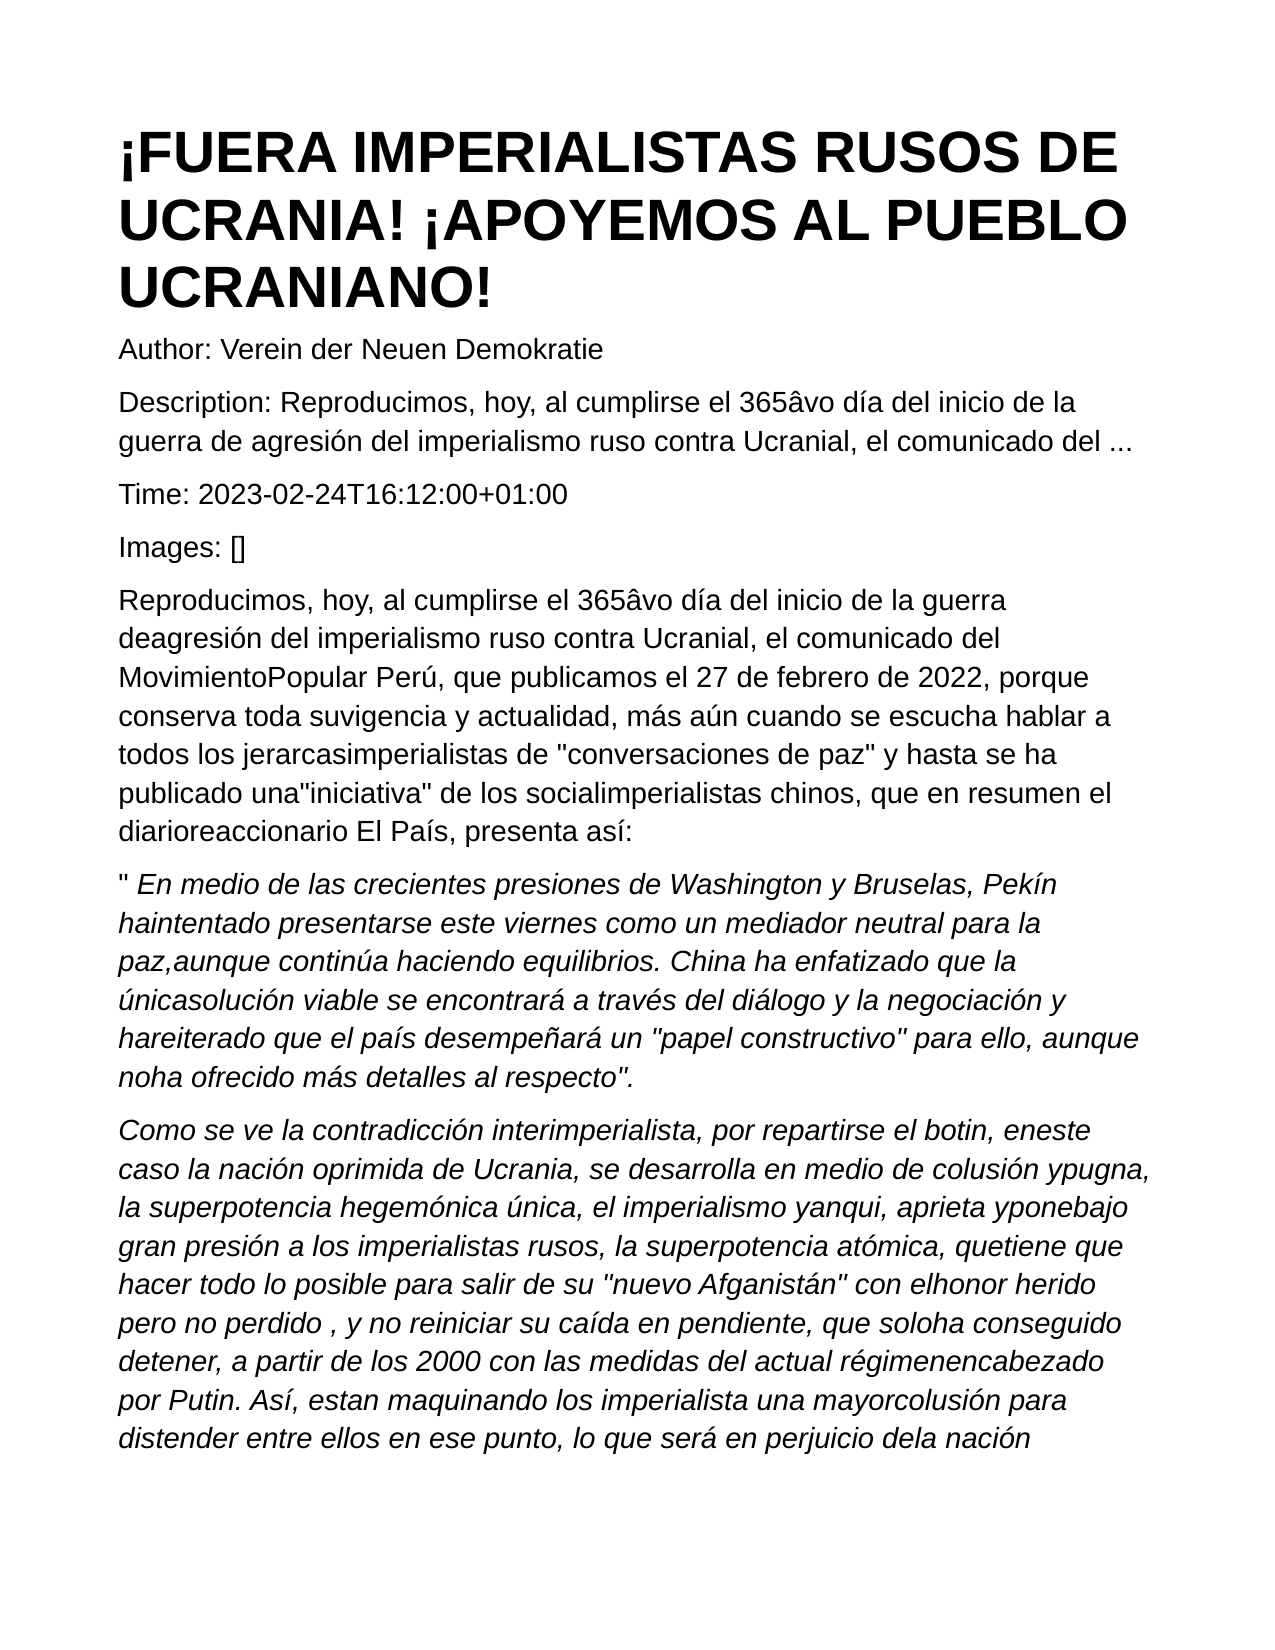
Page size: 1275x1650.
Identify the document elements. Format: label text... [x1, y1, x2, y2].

text Images: [] [118, 530, 1157, 563]
subtitle ¡FUERA IMPERIALISTAS RUSOS DE UCRANIA! ¡APOYEMOS AL PUEBLO UCRANIANO! [118, 118, 1157, 319]
text Description: Reproducimos, hoy, al cumplirse el 365âvo día del inicio de la guerra de agresión del imperialismo ruso contra Ucranial, el comunicado del ... [118, 385, 1157, 457]
text " En medio de las crecientes presiones de Washington y Bruselas, Pekín haintentado presentarse este viernes como un mediador neutral para la paz,aunque continúa haciendo equilibrios. China ha enfatizado que la únicasolución viable se encontrará a través del diálogo y la negociación y hareiterado que el país desempeñará un "papel constructivo" para ello, aunque noha ofrecido más detalles al respecto". [118, 867, 1157, 1093]
text Como se ve la contradicción interimperialista, por repartirse el botin, eneste caso la nación oprimida de Ucrania, se desarrolla en medio de colusión ypugna, la superpotencia hegemónica única, el imperialismo yanqui, aprieta yponebajo gran presión a los imperialistas rusos, la superpotencia atómica, quetiene que hacer todo lo posible para salir de su "nuevo Afganistán" con elhonor herido pero no perdido , y no reiniciar su caída en pendiente, que soloha conseguido detener, a partir de los 2000 con las medidas del actual régimenencabezado por Putin. Así, estan maquinando los imperialista una mayorcolusión para distender entre ellos en ese punto, lo que será en perjuicio dela nación [118, 1113, 1157, 1455]
text Reproducimos, hoy, al cumplirse el 365âvo día del inicio de la guerra deagresión del imperialismo ruso contra Ucranial, el comunicado del MovimientoPopular Perú, que publicamos el 27 de febrero de 2022, porque conserva toda suvigencia y actualidad, más aún cuando se escucha hablar a todos los jerarcasimperialistas de "conversaciones de paz" y hasta se ha publicado una"iniciativa" de los socialimperialistas chinos, que en resumen el diarioreaccionario El País, presenta así: [118, 583, 1157, 848]
text Time: 2023-02-24T16:12:00+01:00 [118, 477, 1157, 510]
text Author: Verein der Neuen Demokratie [118, 332, 1157, 365]
